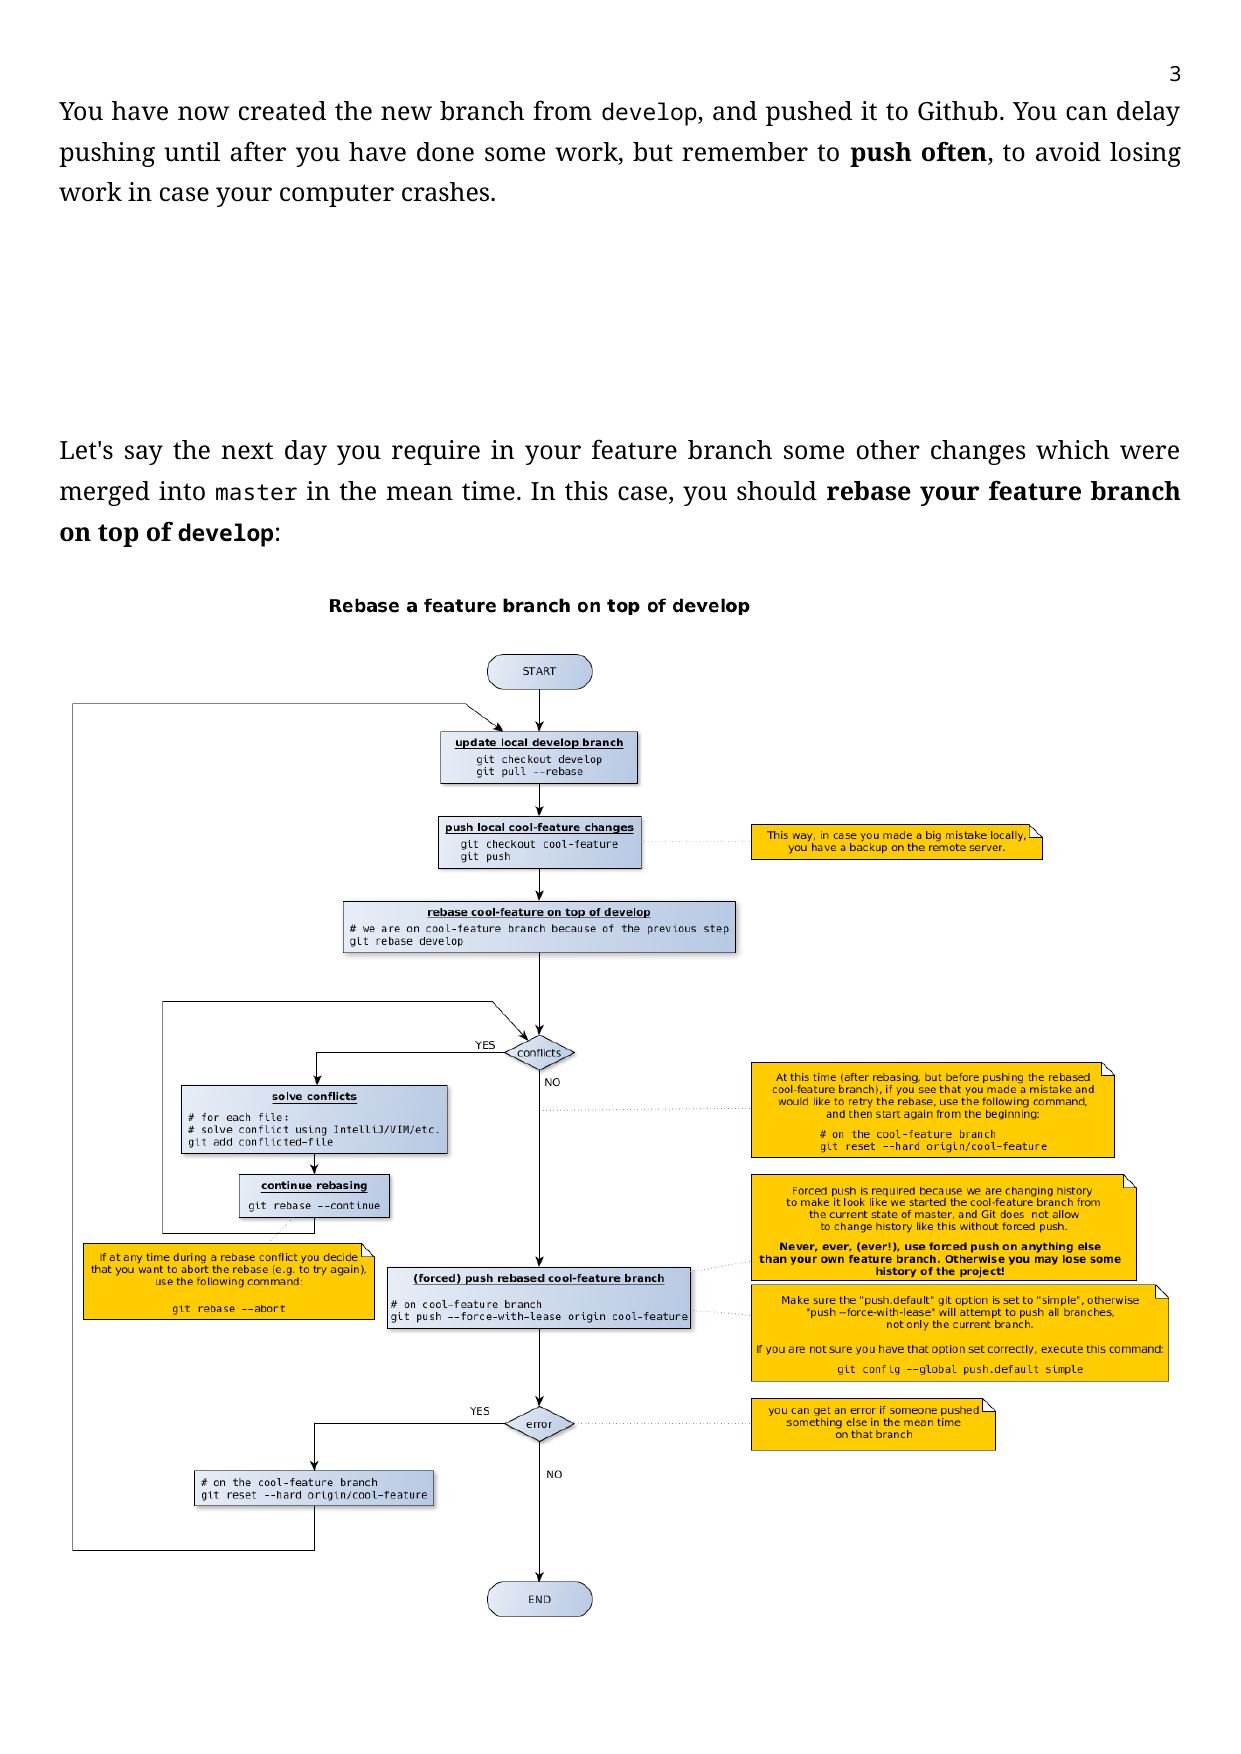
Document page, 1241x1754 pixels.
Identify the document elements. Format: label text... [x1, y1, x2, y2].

text You have now created the new branch from develop, and pushed it to Github. You can delay pushing until after you have done some work, but remember to push often, to avoid losing work in case your computer crashes. [59, 93, 1181, 209]
picture [59, 579, 1182, 1630]
text Let's say the next day you require in your feature branch some other changes which were merged into master in the mean time. In this case, you should rebase your feature branch on top of develop: [59, 433, 1181, 549]
